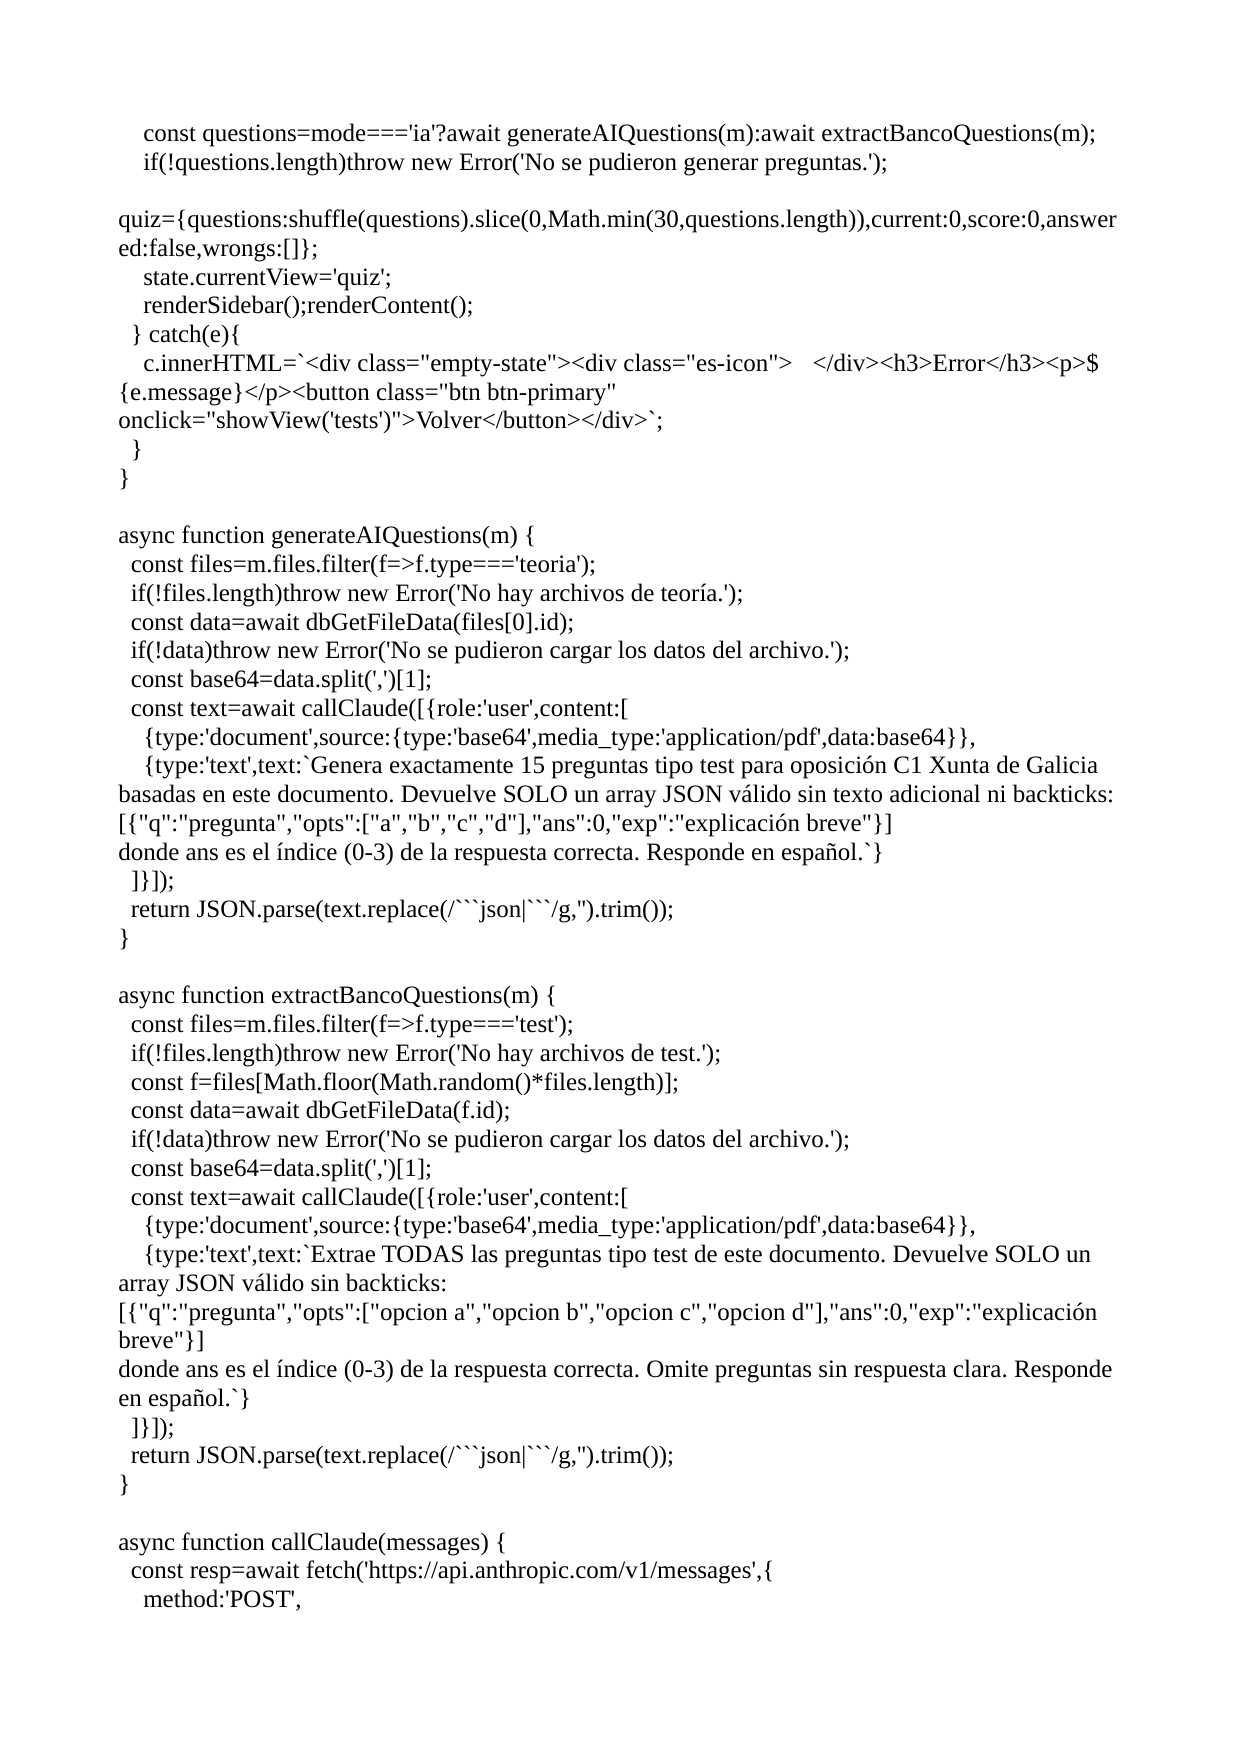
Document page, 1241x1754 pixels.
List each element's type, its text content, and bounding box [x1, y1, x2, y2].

text ]}]); [118, 1412, 1122, 1441]
text } catch(e){ [118, 319, 1122, 348]
text async function generateAIQuestions(m) { [118, 521, 1122, 549]
text if(!questions.length)throw new Error('No se pudieron generar preguntas.'); [118, 147, 1122, 176]
text const text=await callClaude([{role:'user',content:[ [118, 693, 1122, 722]
text {type:'text',text:`Extrae TODAS las preguntas tipo test de este documento. Devuelve SOLO un array JSON válido sin backticks: [118, 1239, 1122, 1297]
text {type:'text',text:`Genera exactamente 15 preguntas tipo test para oposición C1 Xunta de Galicia basadas en este documento. Devuelve SOLO un array JSON válido sin texto adicional ni backticks: [118, 751, 1122, 808]
text const files=m.files.filter(f=>f.type==='test'); [118, 1009, 1122, 1038]
text } [118, 463, 1122, 492]
text [{"q":"pregunta","opts":["a","b","c","d"],"ans":0,"exp":"explicación breve"}] [118, 808, 1122, 837]
text quiz={questions:shuffle(questions).slice(0,Math.min(30,questions.length)),current:0,score:0,answered:false,wrongs:[]}; [118, 176, 1122, 262]
text const questions=mode==='ia'?await generateAIQuestions(m):await extractBancoQuestions(m); [118, 118, 1122, 147]
text donde ans es el índice (0-3) de la respuesta correcta. Omite preguntas sin respuesta clara. Responde en español.`} [118, 1354, 1122, 1412]
text const base64=data.split(',')[1]; [118, 1153, 1122, 1182]
text donde ans es el índice (0-3) de la respuesta correcta. Responde en español.`} [118, 837, 1122, 866]
text [{"q":"pregunta","opts":["opcion a","opcion b","opcion c","opcion d"],"ans":0,"exp":"explicación breve"}] [118, 1297, 1122, 1354]
text return JSON.parse(text.replace(/```json|```/g,'').trim()); [118, 1441, 1122, 1469]
text ]}]); [118, 866, 1122, 894]
text const resp=await fetch('https://api.anthropic.com/v1/messages',{ [118, 1556, 1122, 1584]
text async function extractBancoQuestions(m) { [118, 981, 1122, 1009]
text if(!files.length)throw new Error('No hay archivos de test.'); [118, 1038, 1122, 1067]
text return JSON.parse(text.replace(/```json|```/g,'').trim()); [118, 894, 1122, 923]
text if(!files.length)throw new Error('No hay archivos de teoría.'); [118, 578, 1122, 607]
text const base64=data.split(',')[1]; [118, 664, 1122, 693]
text const f=files[Math.floor(Math.random()*files.length)]; [118, 1067, 1122, 1096]
text async function callClaude(messages) { [118, 1527, 1122, 1556]
text {type:'document',source:{type:'base64',media_type:'application/pdf',data:base64}}, [118, 1211, 1122, 1239]
text } [118, 434, 1122, 463]
text if(!data)throw new Error('No se pudieron cargar los datos del archivo.'); [118, 636, 1122, 664]
text const data=await dbGetFileData(f.id); [118, 1096, 1122, 1124]
text renderSidebar();renderContent(); [118, 291, 1122, 319]
text c.innerHTML=`<div class="empty-state"><div class="es-icon">❌</div><h3>Error</h3><p>${e.message}</p><button class="btn btn-primary" onclick="showView('tests')">Volver</button></div>`; [118, 348, 1122, 434]
text const text=await callClaude([{role:'user',content:[ [118, 1182, 1122, 1211]
text if(!data)throw new Error('No se pudieron cargar los datos del archivo.'); [118, 1124, 1122, 1153]
text } [118, 1469, 1122, 1498]
text method:'POST', [118, 1584, 1122, 1613]
text const data=await dbGetFileData(files[0].id); [118, 607, 1122, 636]
text state.currentView='quiz'; [118, 262, 1122, 291]
text {type:'document',source:{type:'base64',media_type:'application/pdf',data:base64}}, [118, 722, 1122, 751]
text } [118, 923, 1122, 952]
text const files=m.files.filter(f=>f.type==='teoria'); [118, 549, 1122, 578]
